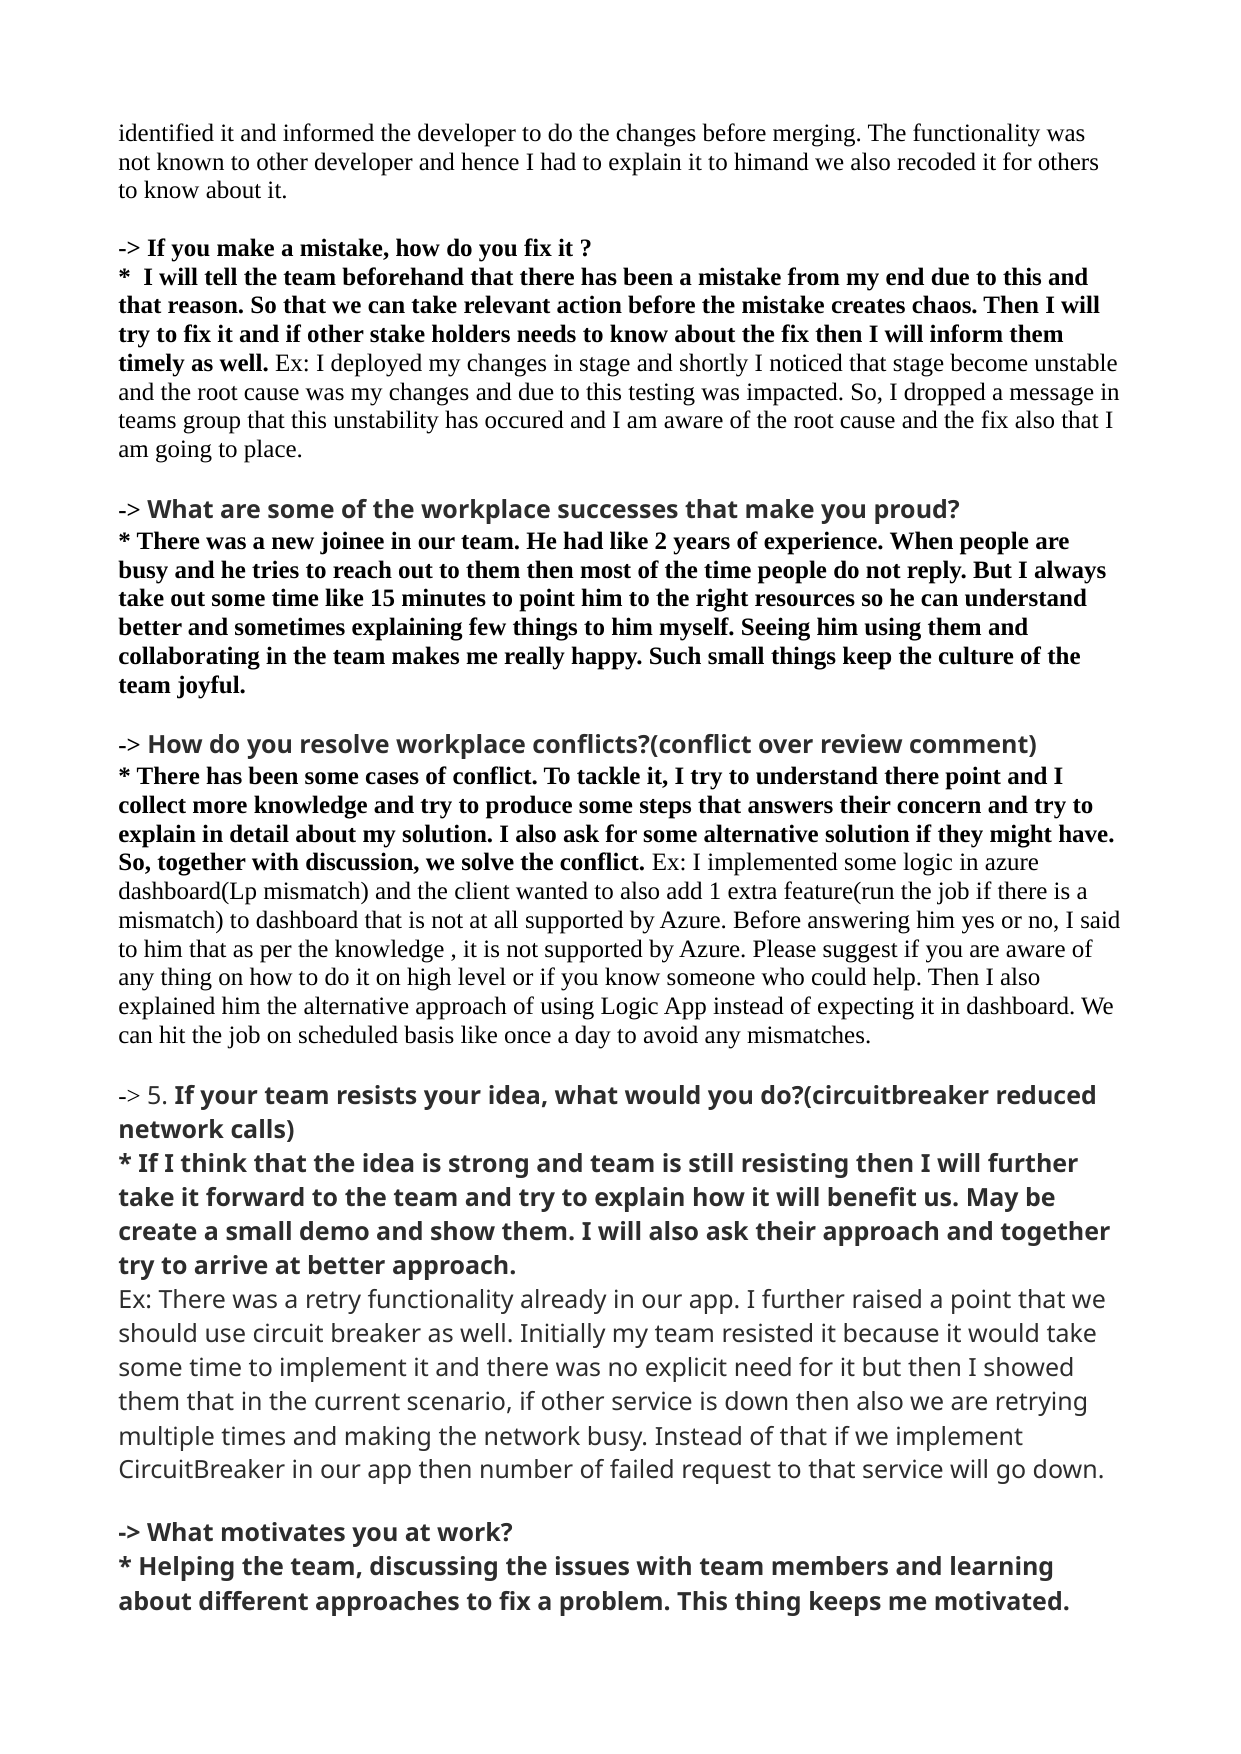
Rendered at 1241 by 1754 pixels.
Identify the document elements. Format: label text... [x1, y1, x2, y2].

text * Helping the team, discussing the issues with team members and learning about different approaches to fix a problem. This thing keeps me motivated. [118, 1549, 1122, 1617]
text -> 5. If your team resists your idea, what would you do?(circuitbreaker reduced network calls) [118, 1077, 1122, 1146]
text * There was a new joinee in our team. He had like 2 years of experience. When people are busy and he tries to reach out to them then most of the time people do not reply. But I always take out some time like 15 minutes to point him to the right resources so he can understand better and sometimes explaining few things to him myself. Seeing him using them and collaborating in the team makes me really happy. Such small things keep the culture of the team joyful. [118, 526, 1122, 698]
text -> How do you resolve workplace conflicts?(conflict over review comment) [118, 727, 1122, 761]
text Ex: There was a retry functionality already in our app. I further raised a point that we should use circuit breaker as well. Initially my team resisted it because it would take some time to implement it and there was no explicit need for it but then I showed them that in the current scenario, if other service is down then also we are retrying multiple times and making the network busy. Instead of that if we implement CircuitBreaker in our app then number of failed request to that service will go down. [118, 1282, 1122, 1486]
text -> What motivates you at work? [118, 1515, 1122, 1549]
text * If I think that the idea is strong and team is still resisting then I will further take it forward to the team and try to explain how it will benefit us. May be create a small demo and show them. I will also ask their approach and together try to arrive at better approach. [118, 1146, 1122, 1282]
text * I will tell the team beforehand that there has been a mistake from my end due to this and that reason. So that we can take relevant action before the mistake creates chaos. Then I will try to fix it and if other stake holders needs to know about the fix then I will inform them timely as well. Ex: I deployed my changes in stage and shortly I noticed that stage become unstable and the root cause was my changes and due to this testing was impacted. So, I dropped a message in teams group that this unstability has occured and I am aware of the root cause and the fix also that I am going to place. [118, 262, 1122, 463]
text So, together with discussion, we solve the conflict. Ex: I implemented some logic in azure dashboard(Lp mismatch) and the client wanted to also add 1 extra feature(run the job if there is a mismatch) to dashboard that is not at all supported by Azure. Before answering him yes or no, I said to him that as per the knowledge , it is not supported by Azure. Please suggest if you are aware of any thing on how to do it on high level or if you know someone who could help. Then I also explained him the alternative approach of using Logic App instead of expecting it in dashboard. We can hit the job on scheduled basis like once a day to avoid any mismatches. [118, 847, 1122, 1049]
text -> If you make a mistake, how do you fix it ? [118, 233, 1122, 262]
text identified it and informed the developer to do the changes before merging. The functionality was not known to other developer and hence I had to explain it to himand we also recoded it for others to know about it. [118, 118, 1122, 204]
text * There has been some cases of conflict. To tackle it, I try to understand there point and I collect more knowledge and try to produce some steps that answers their concern and try to explain in detail about my solution. I also ask for some alternative solution if they might have. [118, 761, 1122, 847]
text -> What are some of the workplace successes that make you proud? [118, 492, 1122, 526]
